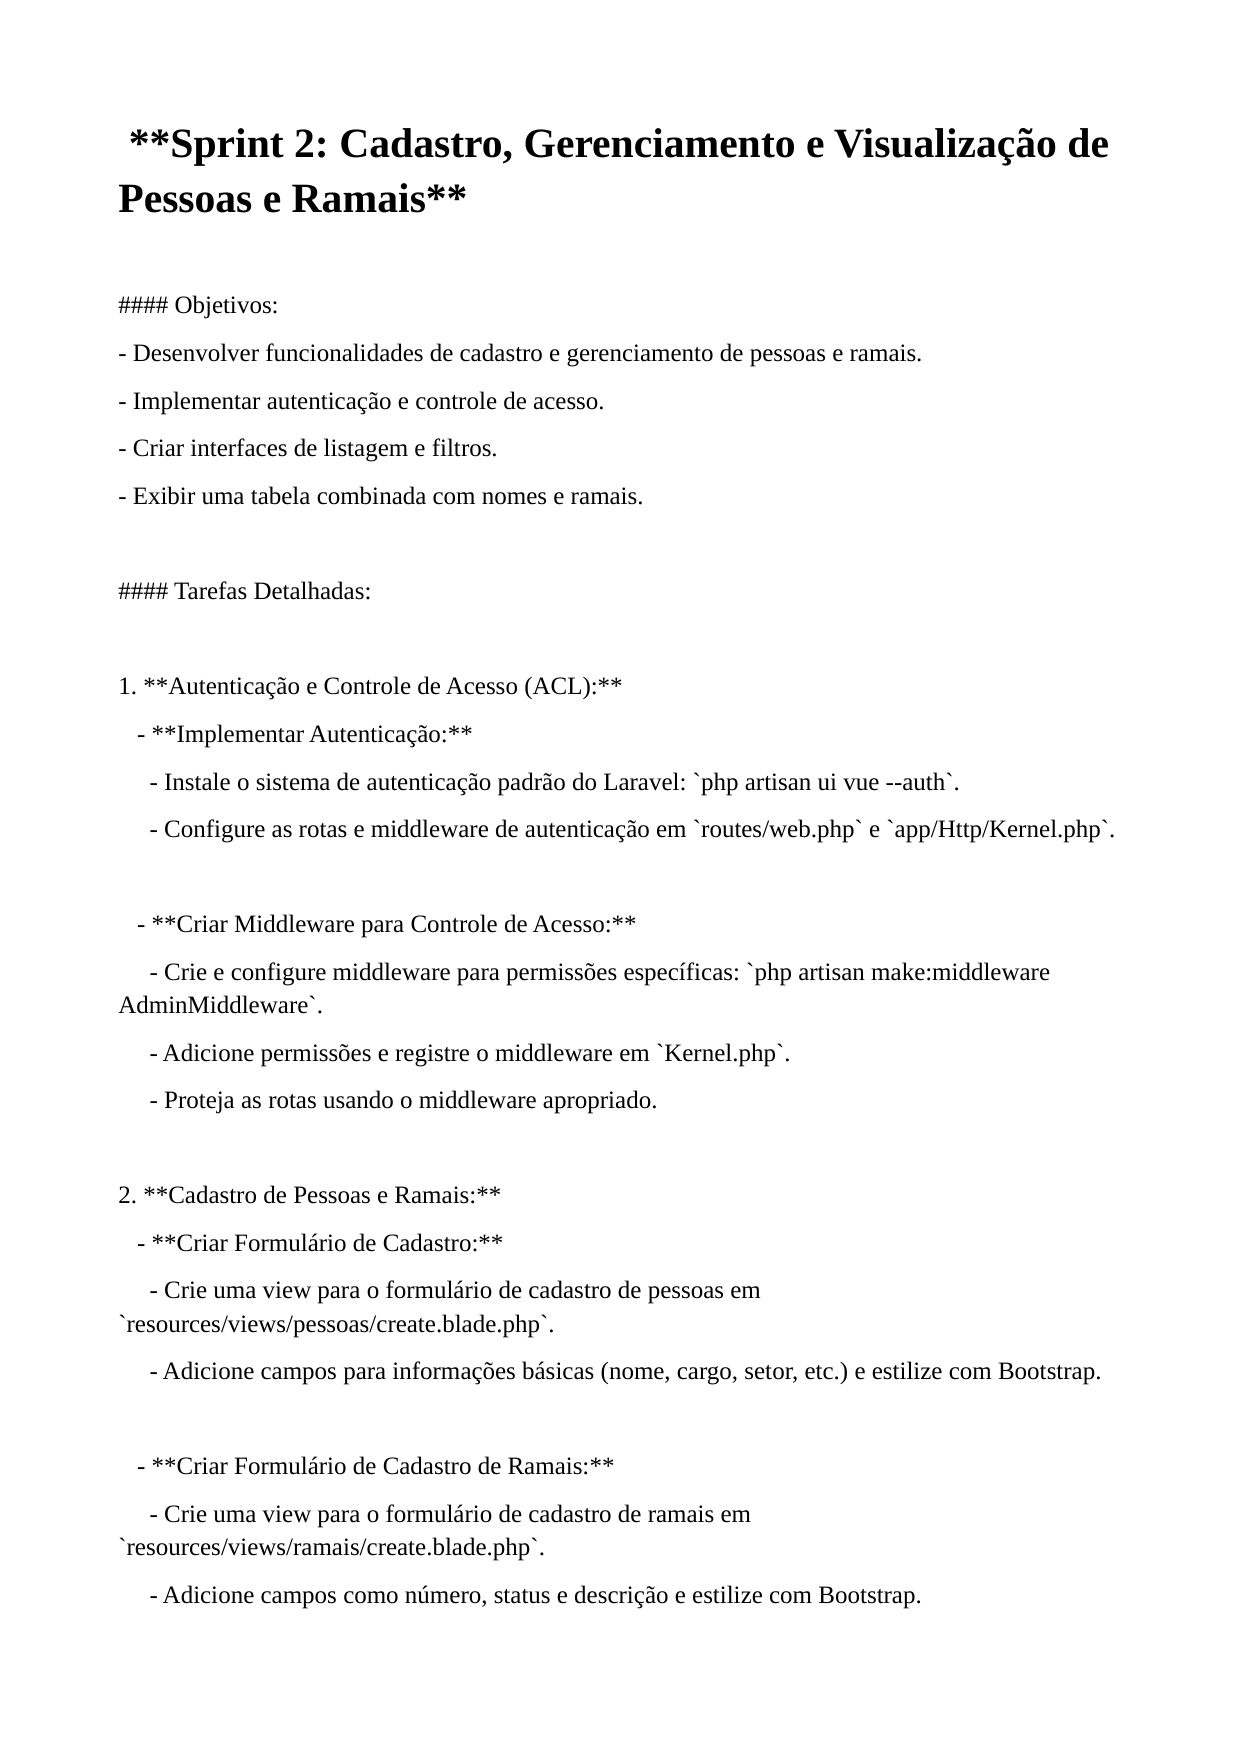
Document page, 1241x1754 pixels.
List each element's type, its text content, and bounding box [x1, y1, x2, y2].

text #### Tarefas Detalhadas: [118, 576, 1122, 605]
text - Desenvolver funcionalidades de cadastro e gerenciamento de pessoas e ramais. [118, 338, 1122, 367]
text - **Criar Formulário de Cadastro:** [118, 1228, 1122, 1257]
text - Configure as rotas e middleware de autenticação em `routes/web.php` e `app/Http/Kernel.php`. [118, 814, 1122, 843]
text - Instale o sistema de autenticação padrão do Laravel: `php artisan ui vue --auth`. [118, 767, 1122, 795]
text #### Objetivos: [118, 291, 1122, 319]
text - Proteja as rotas usando o middleware apropriado. [118, 1085, 1122, 1114]
text - Crie uma view para o formulário de cadastro de pessoas em `resources/views/pessoas/create.blade.php`. [118, 1276, 1122, 1337]
text - Crie e configure middleware para permissões específicas: `php artisan make:middleware AdminMiddleware`. [118, 957, 1122, 1019]
text 1. **Autenticação e Controle de Acesso (ACL):** [118, 671, 1122, 700]
text - Adicione campos como número, status e descrição e estilize com Bootstrap. [118, 1580, 1122, 1608]
text - **Implementar Autenticação:** [118, 719, 1122, 748]
text - Exibir uma tabela combinada com nomes e ramais. [118, 481, 1122, 510]
text - Adicione permissões e registre o middleware em `Kernel.php`. [118, 1038, 1122, 1066]
text 2. **Cadastro de Pessoas e Ramais:** [118, 1180, 1122, 1209]
text - **Criar Formulário de Cadastro de Ramais:** [118, 1451, 1122, 1480]
text - Adicione campos para informações básicas (nome, cargo, setor, etc.) e estilize com Bootstrap. [118, 1356, 1122, 1385]
text **Sprint 2: Cadastro, Gerenciamento e Visualização de Pessoas e Ramais** [118, 118, 1122, 221]
text - Crie uma view para o formulário de cadastro de ramais em `resources/views/ramais/create.blade.php`. [118, 1499, 1122, 1561]
text - Implementar autenticação e controle de acesso. [118, 386, 1122, 414]
text - Criar interfaces de listagem e filtros. [118, 433, 1122, 462]
text - **Criar Middleware para Controle de Acesso:** [118, 909, 1122, 938]
